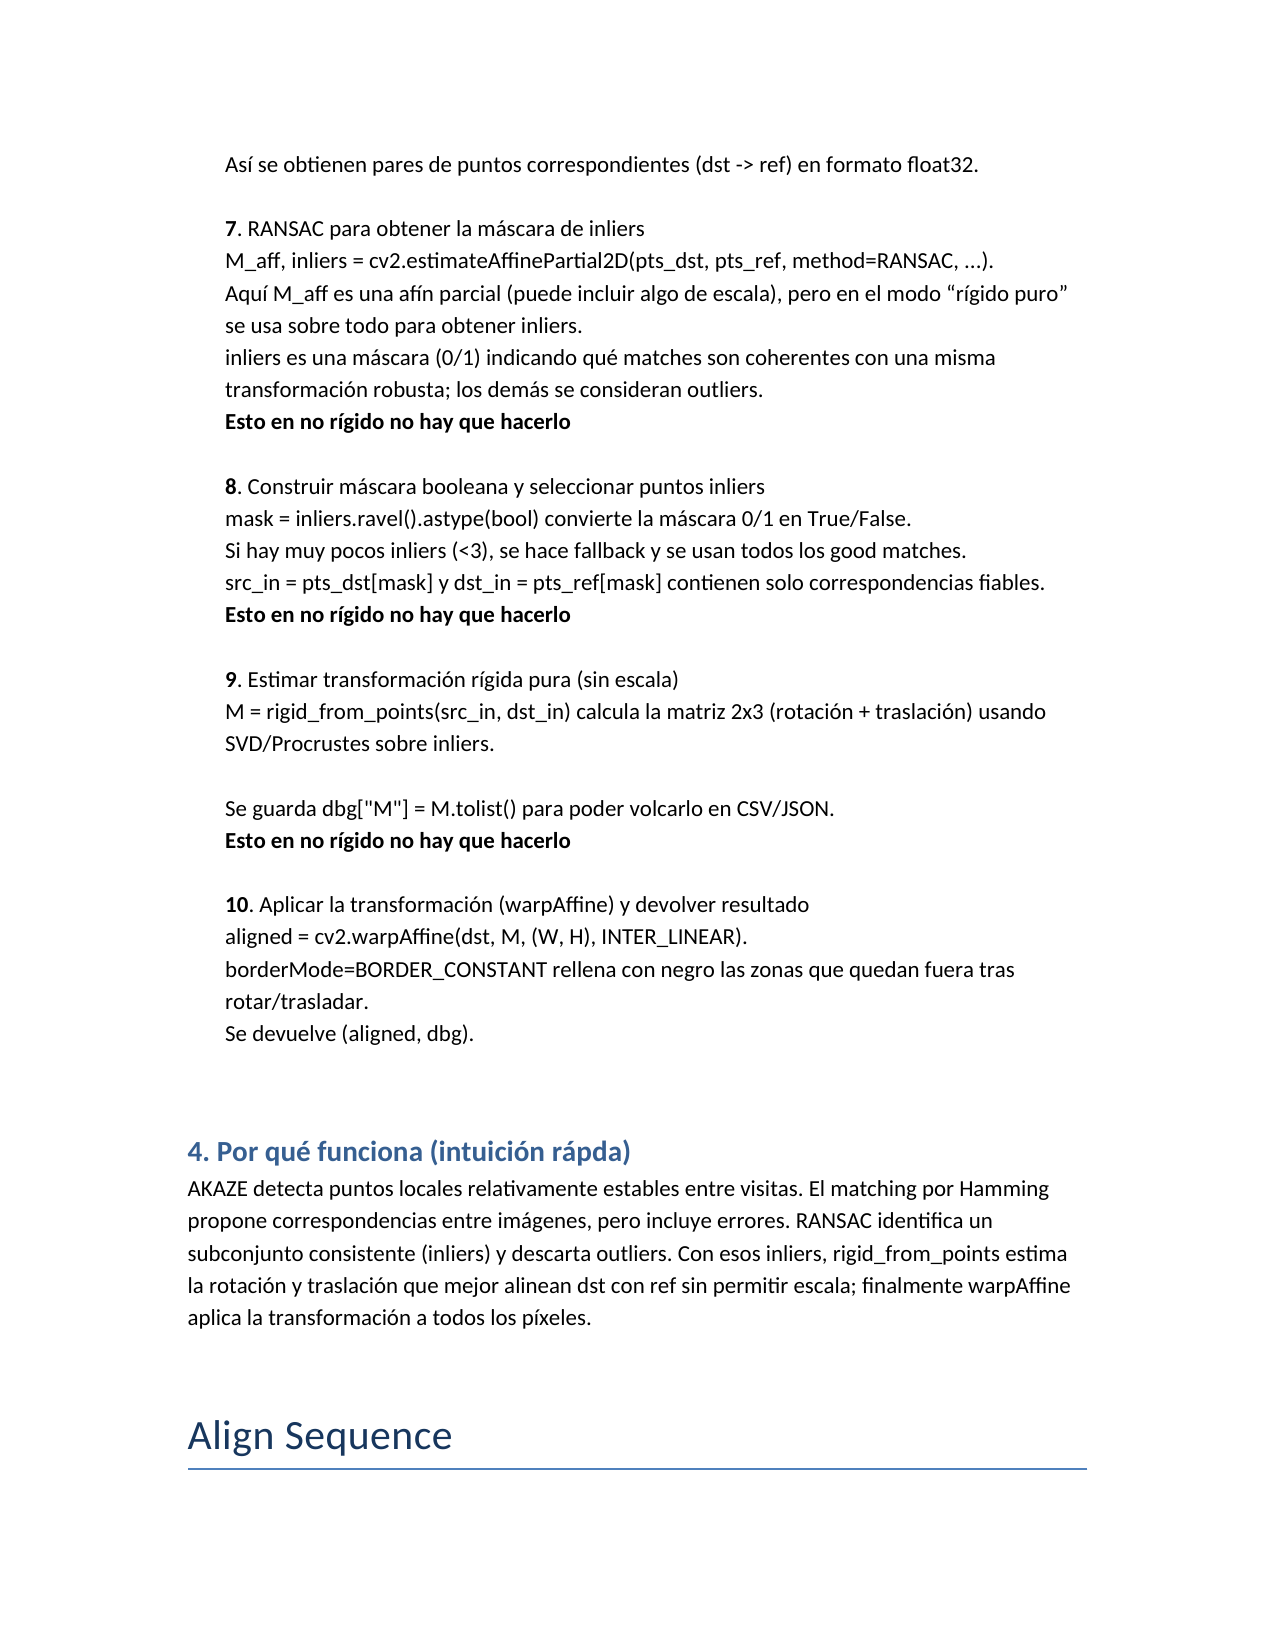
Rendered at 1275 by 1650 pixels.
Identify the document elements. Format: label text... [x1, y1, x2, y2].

list mask = inliers.ravel().astype(bool) convierte la máscara 0/1 en True/False. [187, 504, 1087, 532]
list 10. Aplicar la transformación (warpAffine) y devolver resultado [187, 890, 1087, 918]
list aligned = cv2.warpAffine(dst, M, (W, H), INTER_LINEAR). [187, 922, 1087, 951]
list Aquí M_aff es una afín parcial (puede incluir algo de escala), pero en el modo “rígido puro” se usa sobre todo para obtener inliers. [187, 279, 1087, 339]
subtitle 4. Por qué funciona (intuición rápda) [187, 1133, 1087, 1169]
list borderMode=BORDER_CONSTANT rellena con negro las zonas que quedan fuera tras rotar/trasladar. [187, 955, 1087, 1015]
list Esto en no rígido no hay que hacerlo [187, 826, 1087, 854]
list 7. RANSAC para obtener la máscara de inliers [187, 214, 1087, 242]
list 9. Estimar transformación rígida pura (sin escala) [187, 665, 1087, 693]
list inliers es una máscara (0/1) indicando qué matches son coherentes con una misma transformación robusta; los demás se consideran outliers. [187, 343, 1087, 403]
title Align Sequence [187, 1409, 1087, 1470]
list src_in = pts_dst[mask] y dst_in = pts_ref[mask] contienen solo correspondencias fiables. [187, 568, 1087, 596]
list M = rigid_from_points(src_in, dst_in) calcula la matriz 2x3 (rotación + traslación) usando SVD/Procrustes sobre inliers. [187, 697, 1087, 757]
list Si hay muy pocos inliers (<3), se hace fallback y se usan todos los good matches. [187, 536, 1087, 564]
list Se devuelve (aligned, dbg). [187, 1019, 1087, 1047]
list Se guarda dbg["M"] = M.tolist() para poder volcarlo en CSV/JSON. [187, 794, 1087, 822]
list Esto en no rígido no hay que hacerlo [187, 407, 1087, 436]
text AKAZE detecta puntos locales relativamente estables entre visitas. El matching por Hamming propone correspondencias entre imágenes, pero incluye errores. RANSAC identifica un subconjunto consistente (inliers) y descarta outliers. Con esos inliers, rigid_from_points estima la rotación y traslación que mejor alinean dst con ref sin permitir escala; finalmente warpAffine aplica la transformación a todos los píxeles. [187, 1174, 1087, 1331]
list M_aff, inliers = cv2.estimateAffinePartial2D(pts_dst, pts_ref, method=RANSAC, ...). [187, 247, 1087, 274]
list Así se obtienen pares de puntos correspondientes (dst -> ref) en formato float32. [187, 150, 1087, 178]
list Esto en no rígido no hay que hacerlo [187, 601, 1087, 629]
list 8. Construir máscara booleana y seleccionar puntos inliers [187, 472, 1087, 500]
